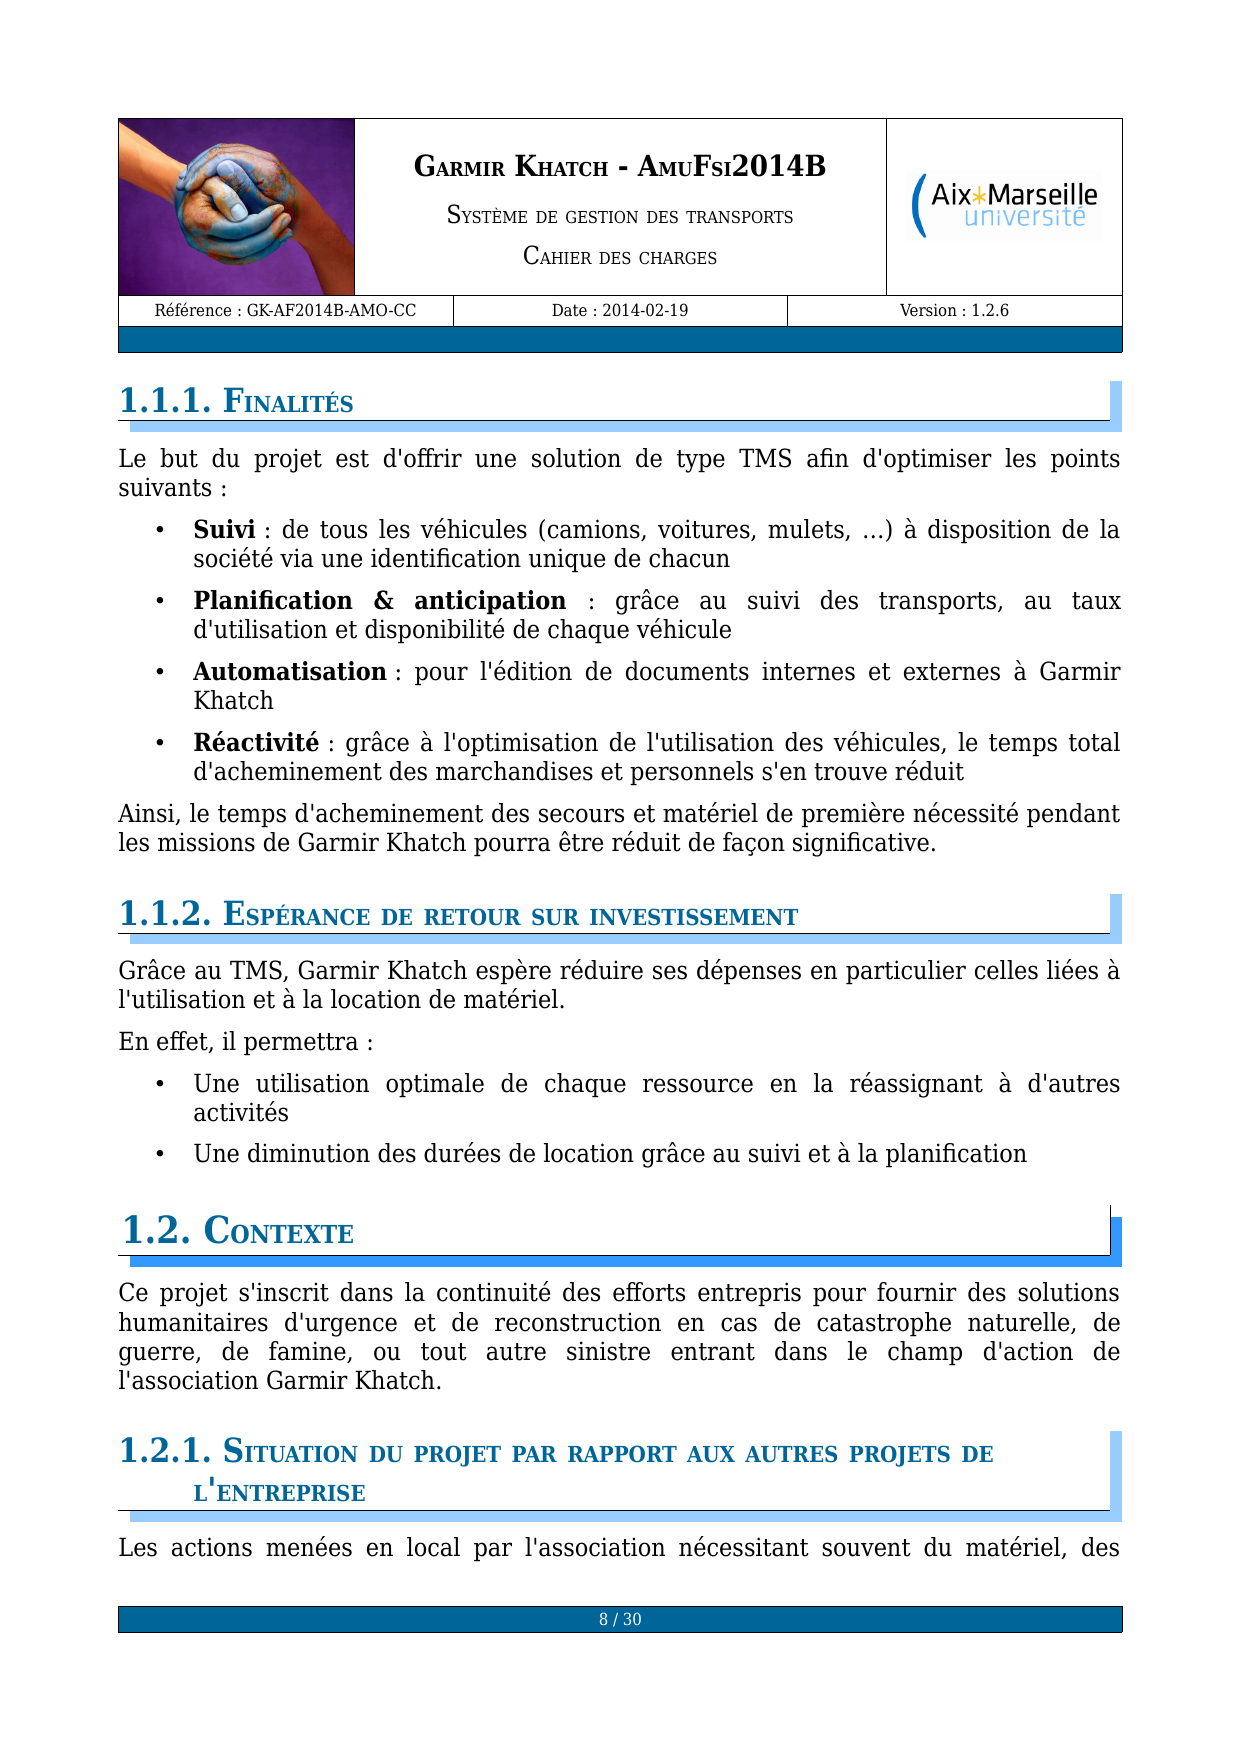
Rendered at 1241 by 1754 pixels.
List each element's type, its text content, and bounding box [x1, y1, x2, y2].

list Automatisation : pour l'édition de documents internes et externes à Garmir Khatch [156, 657, 1122, 716]
text Ce projet s'inscrit dans la continuité des efforts entrepris pour fournir des solutions humanitaires d'urgence et de reconstruction en cas de catastrophe naturelle, de guerre, de famine, ou tout autre sinistre entrant dans le champ d'action de l'association Garmir Khatch. [118, 1278, 1122, 1395]
picture [887, 126, 1122, 288]
subtitle Situation du projet par rapport aux autres projets de l'entreprise [118, 1431, 1110, 1510]
text En effet, il permettra : [118, 1027, 1122, 1056]
list Une diminution des durées de location grâce au suivi et à la planification [156, 1140, 1122, 1169]
text Grâce au TMS, Garmir Khatch espère réduire ses dépenses en particulier celles liées à l'utilisation et à la location de matériel. [118, 956, 1122, 1015]
subtitle Finalités [118, 381, 1110, 420]
picture [119, 119, 354, 295]
subtitle Contexte [118, 1205, 1110, 1255]
list Planification & anticipation : grâce au suivi des transports, au taux d'utilisation et disponibilité de chaque véhicule [156, 586, 1122, 644]
list Suivi : de tous les véhicules (camions, voitures, mulets, …) à disposition de la société via une identification unique de chacun [156, 515, 1122, 573]
subtitle Espérance de retour sur investissement [118, 893, 1110, 933]
text Les actions menées en local par l'association nécessitant souvent du matériel, des [118, 1533, 1122, 1562]
list Réactivité : grâce à l'optimisation de l'utilisation des véhicules, le temps total d'acheminement des marchandises et personnels s'en trouve réduit [156, 728, 1122, 787]
text Le but du projet est d'offrir une solution de type TMS afin d'optimiser les points suivants : [118, 444, 1122, 502]
list Une utilisation optimale de chaque ressource en la réassignant à d'autres activités [156, 1069, 1122, 1127]
text Ainsi, le temps d'acheminement des secours et matériel de première nécessité pendant les missions de Garmir Khatch pourra être réduit de façon significative. [118, 799, 1122, 857]
